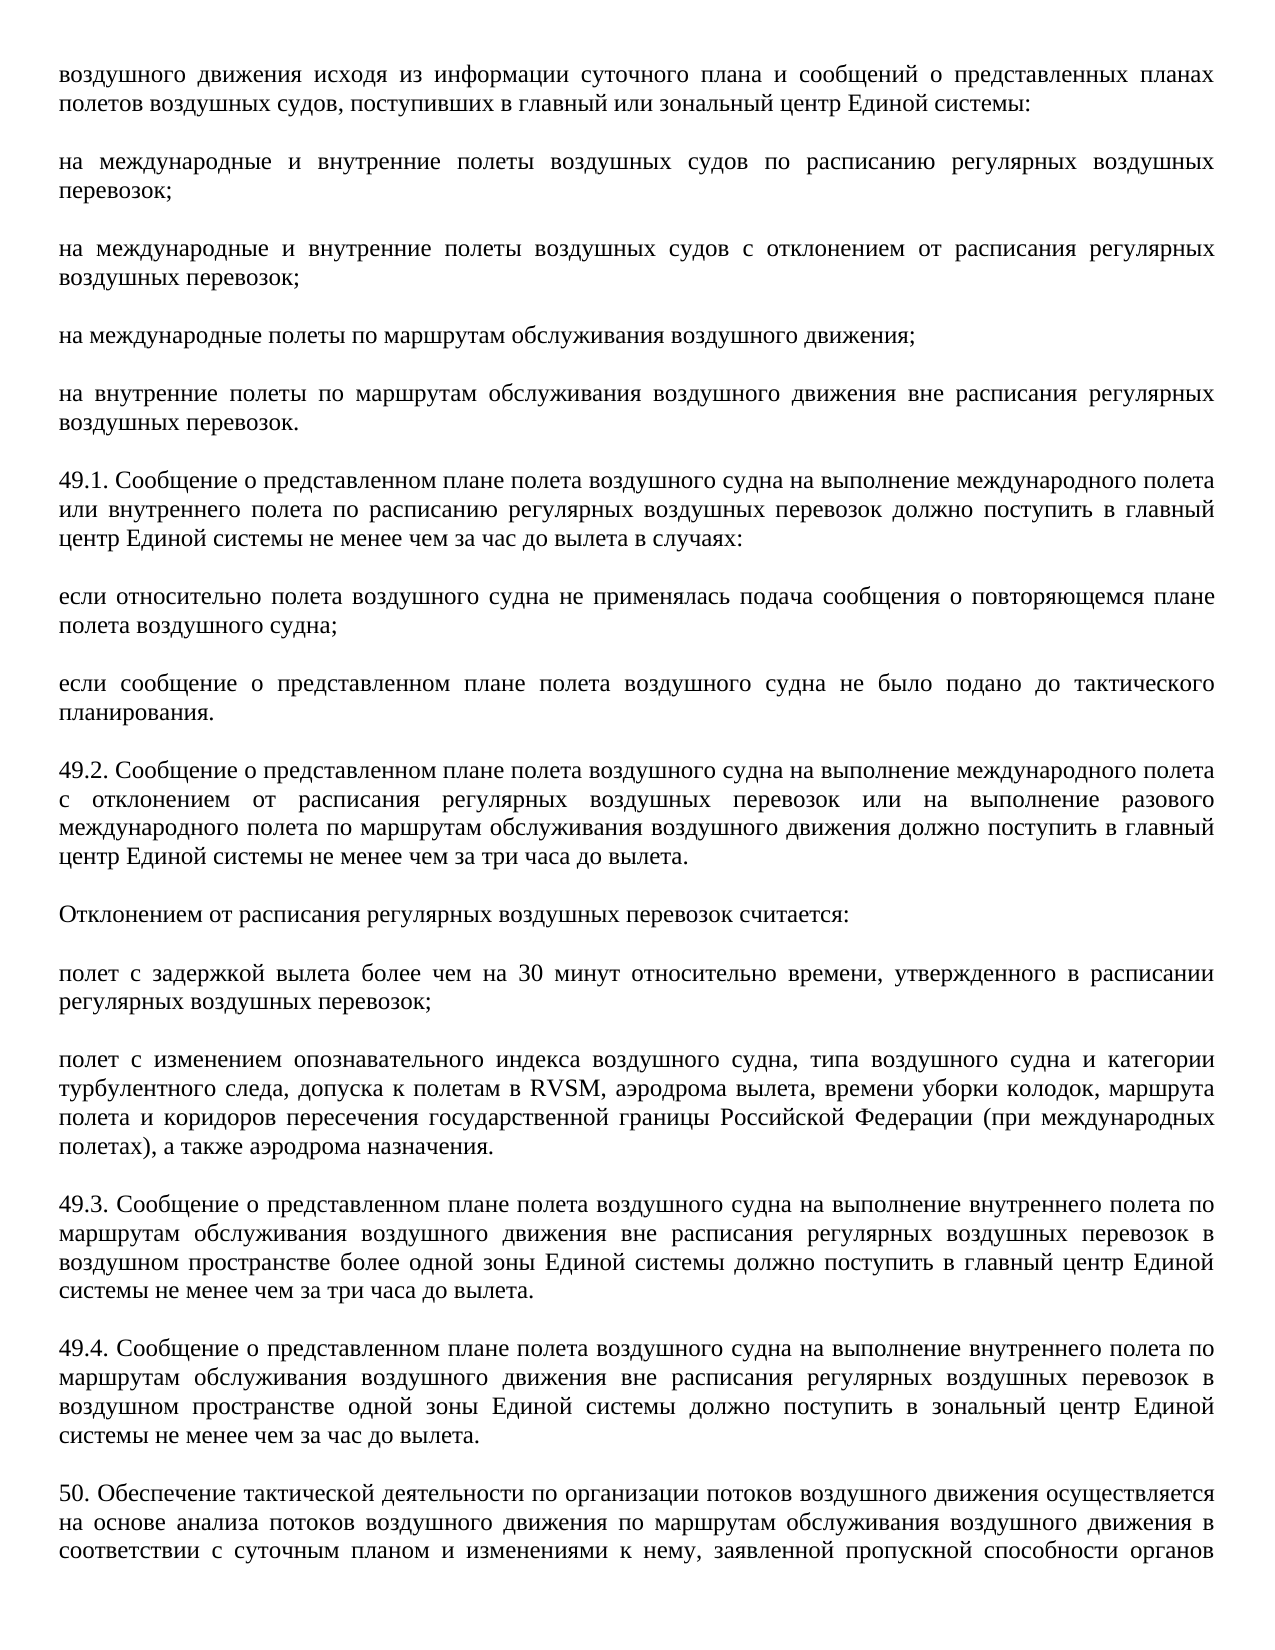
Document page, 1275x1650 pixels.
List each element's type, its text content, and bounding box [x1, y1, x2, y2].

text полет с задержкой вылета более чем на 30 минут относительно времени, утвержденного в расписании регулярных воздушных перевозок; [58, 958, 1216, 1015]
text Отклонением от расписания регулярных воздушных перевозок считается: [58, 899, 1216, 928]
text 49.4. Сообщение о представленном плане полета воздушного судна на выполнение внутреннего полета по маршрутам обслуживания воздушного движения вне расписания регулярных воздушных перевозок в воздушном пространстве одной зоны Единой системы должно поступить в зональный центр Единой системы не менее чем за час до вылета. [58, 1333, 1216, 1448]
text полет с изменением опознавательного индекса воздушного судна, типа воздушного судна и категории турбулентного следа, допуска к полетам в RVSM, аэродрома вылета, времени уборки колодок, маршрута полета и коридоров пересечения государственной границы Российской Федерации (при международных полетах), а также аэродрома назначения. [58, 1044, 1216, 1159]
text воздушного движения исходя из информации суточного плана и сообщений о представленных планах полетов воздушных судов, поступивших в главный или зональный центр Единой системы: [58, 59, 1216, 117]
text 49.1. Сообщение о представленном плане полета воздушного судна на выполнение международного полета или внутреннего полета по расписанию регулярных воздушных перевозок должно поступить в главный центр Единой системы не менее чем за час до вылета в случаях: [58, 465, 1216, 551]
text если относительно полета воздушного судна не применялась подача сообщения о повторяющемся плане полета воздушного судна; [58, 581, 1216, 638]
text 49.2. Сообщение о представленном плане полета воздушного судна на выполнение международного полета с отклонением от расписания регулярных воздушных перевозок или на выполнение разового международного полета по маршрутам обслуживания воздушного движения должно поступить в главный центр Единой системы не менее чем за три часа до вылета. [58, 755, 1216, 870]
text 49.3. Сообщение о представленном плане полета воздушного судна на выполнение внутреннего полета по маршрутам обслуживания воздушного движения вне расписания регулярных воздушных перевозок в воздушном пространстве более одной зоны Единой системы должно поступить в главный центр Единой системы не менее чем за три часа до вылета. [58, 1189, 1216, 1304]
text 50. Обеспечение тактической деятельности по организации потоков воздушного движения осуществляется на основе анализа потоков воздушного движения по маршрутам обслуживания воздушного движения в соответствии с суточным планом и изменениями к нему, заявленной пропускной способности органов [58, 1478, 1216, 1564]
text если сообщение о представленном плане полета воздушного судна не было подано до тактического планирования. [58, 668, 1216, 725]
text на внутренние полеты по маршрутам обслуживания воздушного движения вне расписания регулярных воздушных перевозок. [58, 378, 1216, 436]
text на международные и внутренние полеты воздушных судов по расписанию регулярных воздушных перевозок; [58, 146, 1216, 203]
text на международные и внутренние полеты воздушных судов с отклонением от расписания регулярных воздушных перевозок; [58, 233, 1216, 291]
text на международные полеты по маршрутам обслуживания воздушного движения; [58, 320, 1216, 349]
